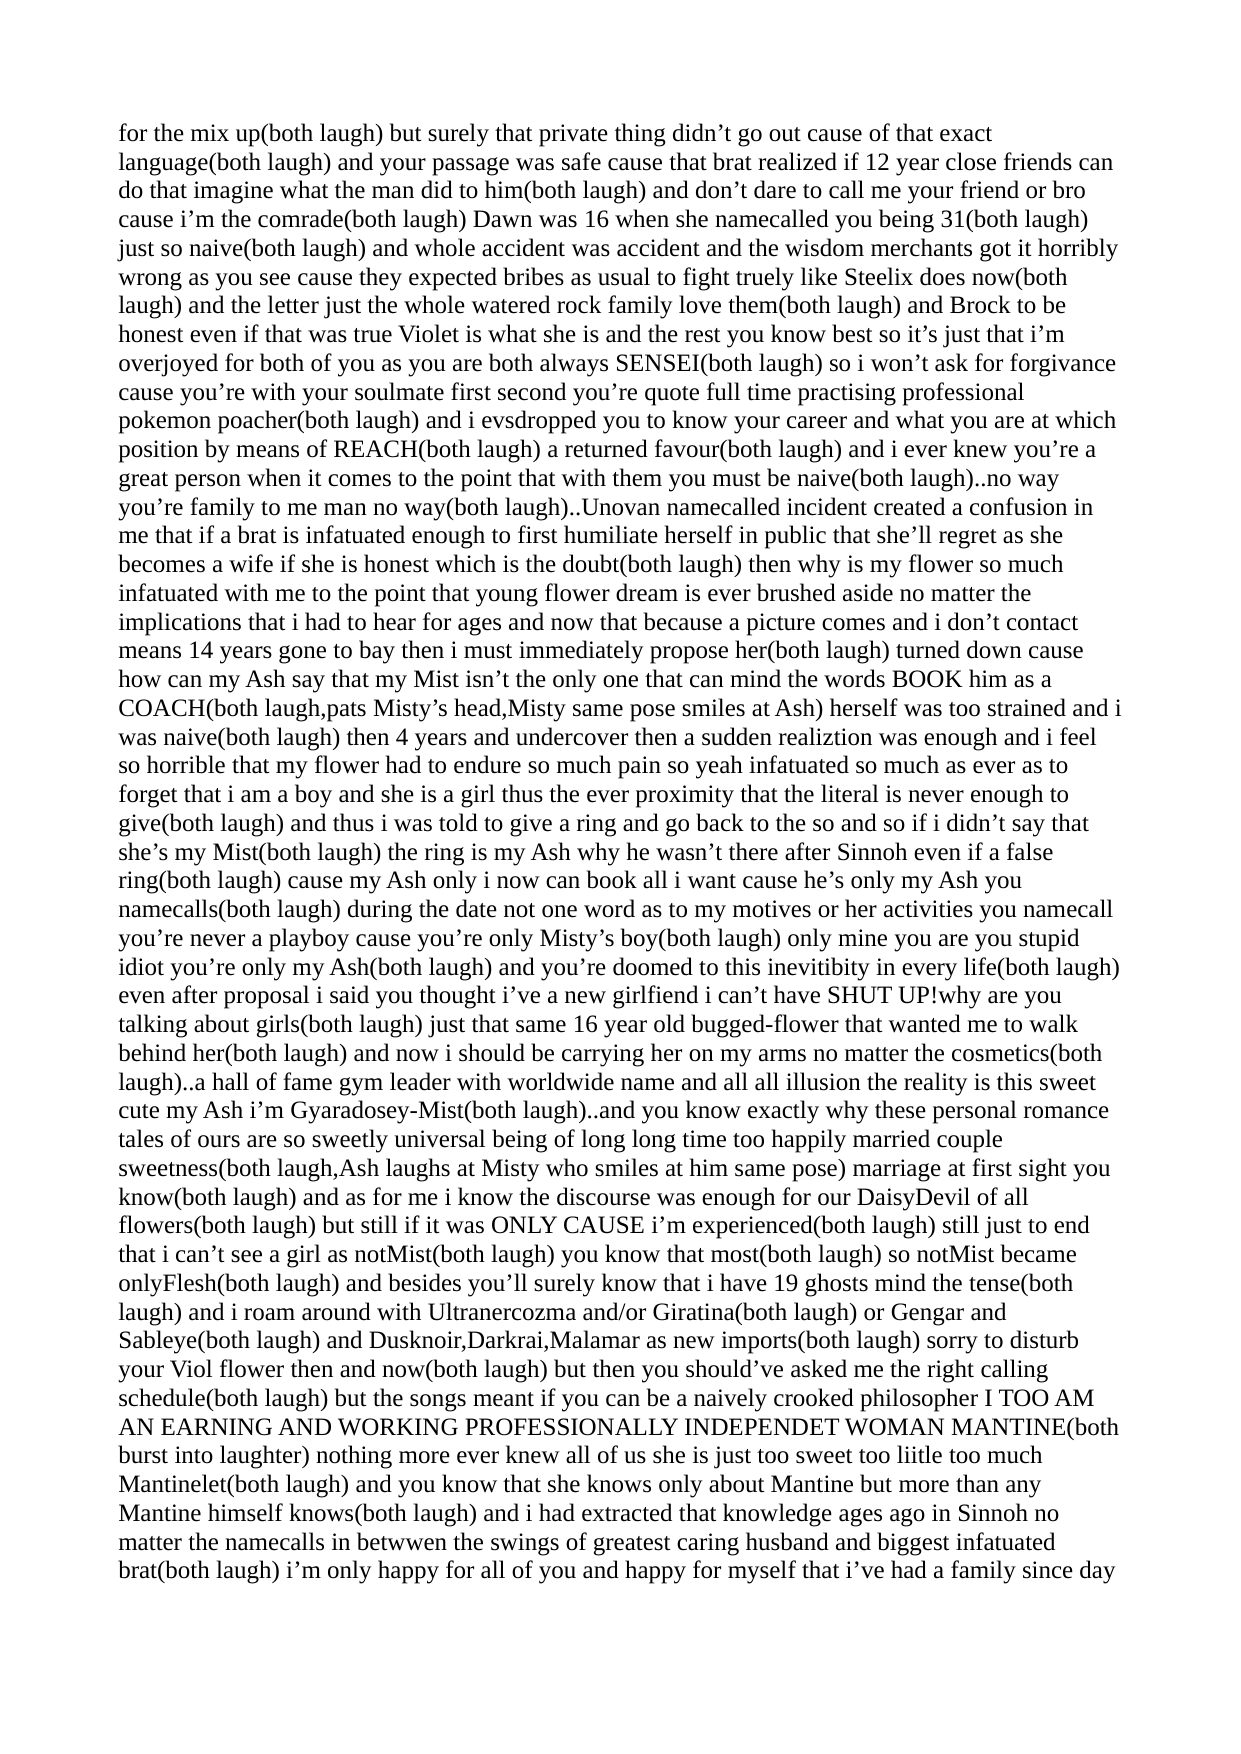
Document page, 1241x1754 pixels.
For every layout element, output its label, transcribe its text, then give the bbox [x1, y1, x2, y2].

text for the mix up(both laugh) but surely that private thing didn’t go out cause of that exact language(both laugh) and your passage was safe cause that brat realized if 12 year close friends can do that imagine what the man did to him(both laugh) and don’t dare to call me your friend or bro cause i’m the comrade(both laugh) Dawn was 16 when she namecalled you being 31(both laugh) just so naive(both laugh) and whole accident was accident and the wisdom merchants got it horribly wrong as you see cause they expected bribes as usual to fight truely like Steelix does now(both laugh) and the letter just the whole watered rock family love them(both laugh) and Brock to be honest even if that was true Violet is what she is and the rest you know best so it’s just that i’m overjoyed for both of you as you are both always SENSEI(both laugh) so i won’t ask for forgivance cause you’re with your soulmate first second you’re quote full time practising professional pokemon poacher(both laugh) and i evsdropped you to know your career and what you are at which position by means of REACH(both laugh) a returned favour(both laugh) and i ever knew you’re a great person when it comes to the point that with them you must be naive(both laugh)..no way you’re family to me man no way(both laugh)..Unovan namecalled incident created a confusion in me that if a brat is infatuated enough to first humiliate herself in public that she’ll regret as she becomes a wife if she is honest which is the doubt(both laugh) then why is my flower so much infatuated with me to the point that young flower dream is ever brushed aside no matter the implications that i had to hear for ages and now that because a picture comes and i don’t contact means 14 years gone to bay then i must immediately propose her(both laugh) turned down cause how can my Ash say that my Mist isn’t the only one that can mind the words BOOK him as a COACH(both laugh,pats Misty’s head,Misty same pose smiles at Ash) herself was too strained and i was naive(both laugh) then 4 years and undercover then a sudden realiztion was enough and i feel so horrible that my flower had to endure so much pain so yeah infatuated so much as ever as to forget that i am a boy and she is a girl thus the ever proximity that the literal is never enough to give(both laugh) and thus i was told to give a ring and go back to the so and so if i didn’t say that she’s my Mist(both laugh) the ring is my Ash why he wasn’t there after Sinnoh even if a false ring(both laugh) cause my Ash only i now can book all i want cause he’s only my Ash you namecalls(both laugh) during the date not one word as to my motives or her activities you namecall you’re never a playboy cause you’re only Misty’s boy(both laugh) only mine you are you stupid idiot you’re only my Ash(both laugh) and you’re doomed to this inevitibity in every life(both laugh) even after proposal i said you thought i’ve a new girlfiend i can’t have SHUT UP!why are you talking about girls(both laugh) just that same 16 year old bugged-flower that wanted me to walk behind her(both laugh) and now i should be carrying her on my arms no matter the cosmetics(both laugh)..a hall of fame gym leader with worldwide name and all all illusion the reality is this sweet cute my Ash i’m Gyaradosey-Mist(both laugh)..and you know exactly why these personal romance tales of ours are so sweetly universal being of long long time too happily married couple sweetness(both laugh,Ash laughs at Misty who smiles at him same pose) marriage at first sight you know(both laugh) and as for me i know the discourse was enough for our DaisyDevil of all flowers(both laugh) but still if it was ONLY CAUSE i’m experienced(both laugh) still just to end that i can’t see a girl as notMist(both laugh) you know that most(both laugh) so notMist became onlyFlesh(both laugh) and besides you’ll surely know that i have 19 ghosts mind the tense(both laugh) and i roam around with Ultranercozma and/or Giratina(both laugh) or Gengar and Sableye(both laugh) and Dusknoir,Darkrai,Malamar as new imports(both laugh) sorry to disturb your Viol flower then and now(both laugh) but then you should’ve asked me the right calling schedule(both laugh) but the songs meant if you can be a naively crooked philosopher I TOO AM AN EARNING AND WORKING PROFESSIONALLY INDEPENDET WOMAN MANTINE(both burst into laughter) nothing more ever knew all of us she is just too sweet too liitle too much Mantinelet(both laugh) and you know that she knows only about Mantine but more than any Mantine himself knows(both laugh) and i had extracted that knowledge ages ago in Sinnoh no matter the namecalls in betwwen the swings of greatest caring husband and biggest infatuated brat(both laugh) i’m only happy for all of you and happy for myself that i’ve had a family since day [118, 118, 1122, 1584]
